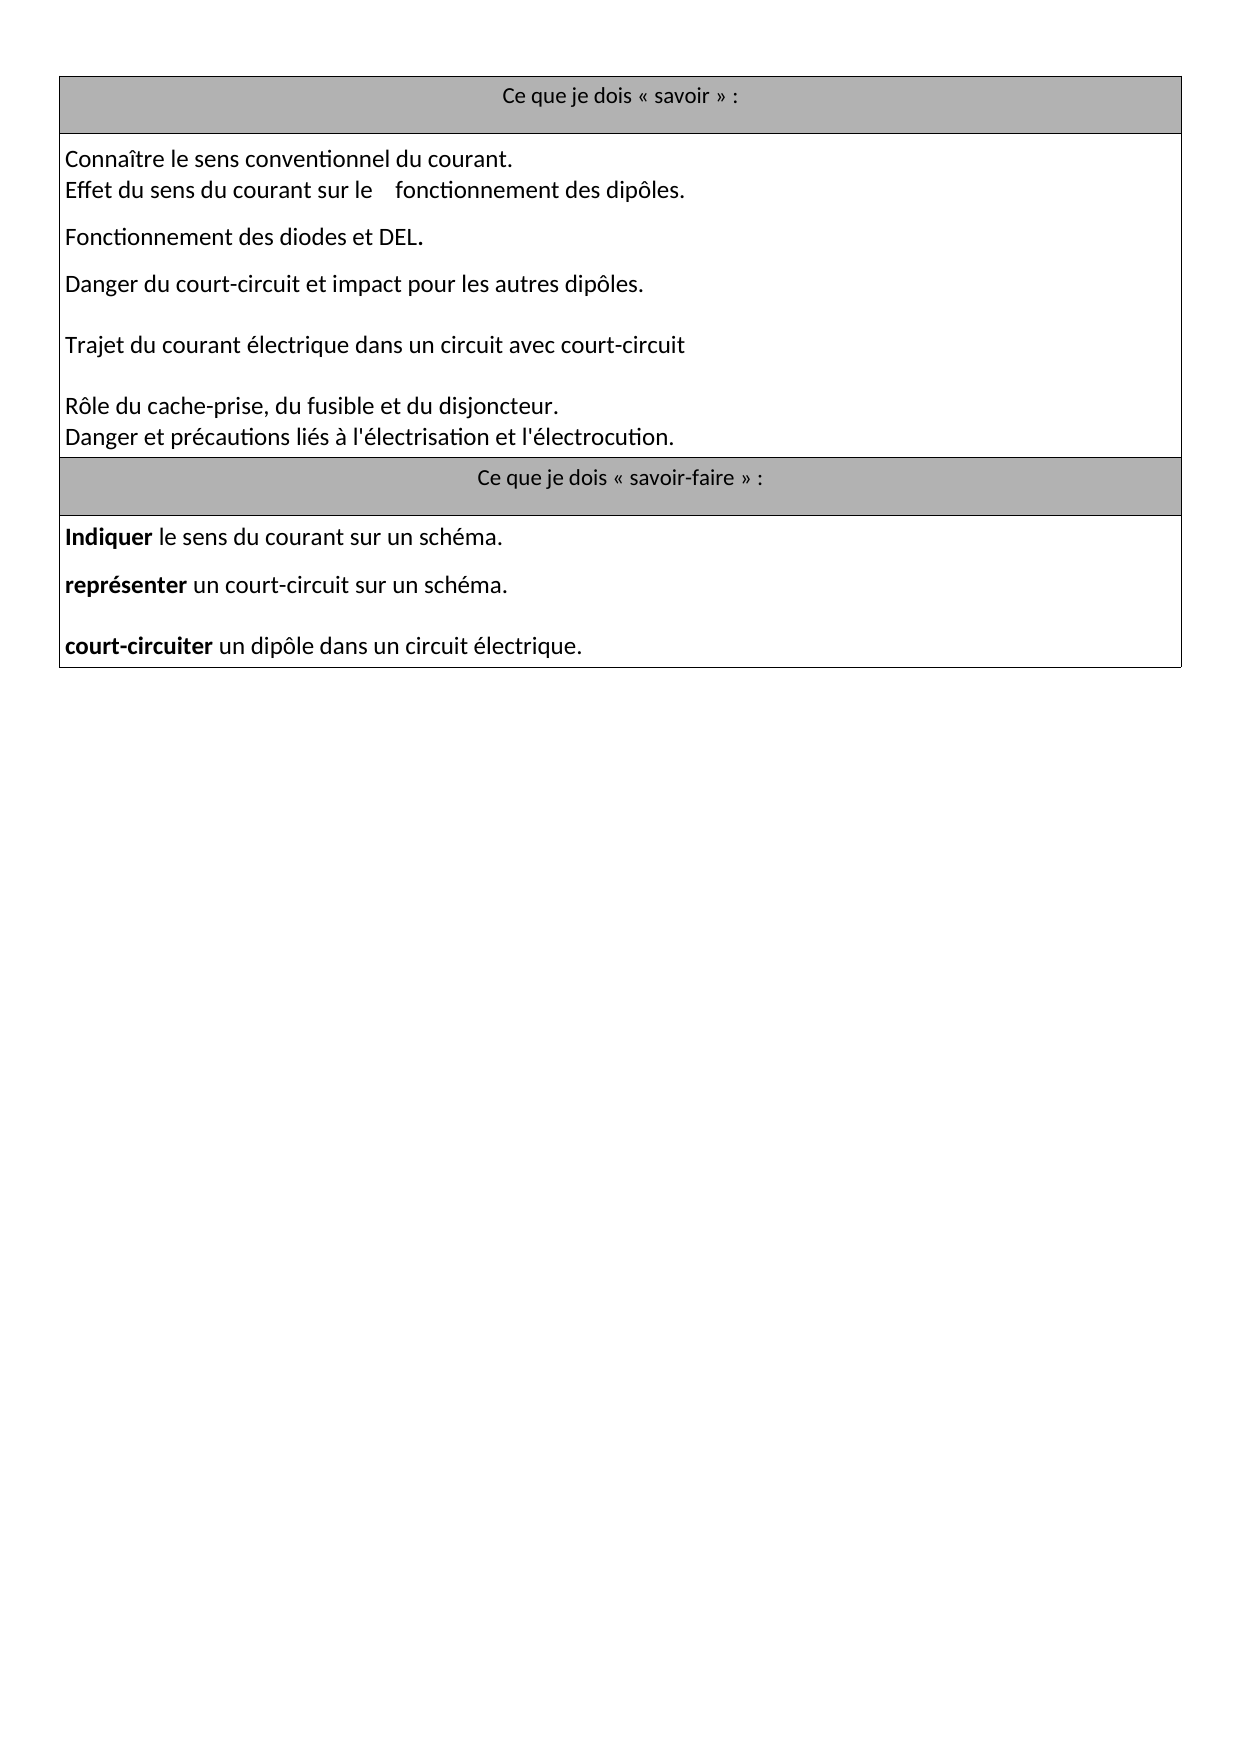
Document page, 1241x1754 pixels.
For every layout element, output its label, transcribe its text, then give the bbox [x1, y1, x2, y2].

table_cell Connaître le sens conventionnel du courant. Effet du sens du courant sur le fonctionnement des dipôles. Fonctionnement des diodes et DEL. Danger du court-circuit et impact pour les autres dipôles. Trajet du courant électrique dans un circuit avec court-circuit Rôle du cache-prise, du fusible et du disjoncteur. Danger et précautions liés à l'électrisation et l'électrocution. [60, 134, 1181, 457]
table_cell Indiquer le sens du courant sur un schéma. représenter un court-circuit sur un schéma. court-circuiter un dipôle dans un circuit électrique. [60, 516, 1181, 667]
table_header Ce que je dois « savoir » : [60, 77, 1181, 133]
table_cell Ce que je dois « savoir-faire » : [60, 458, 1181, 515]
